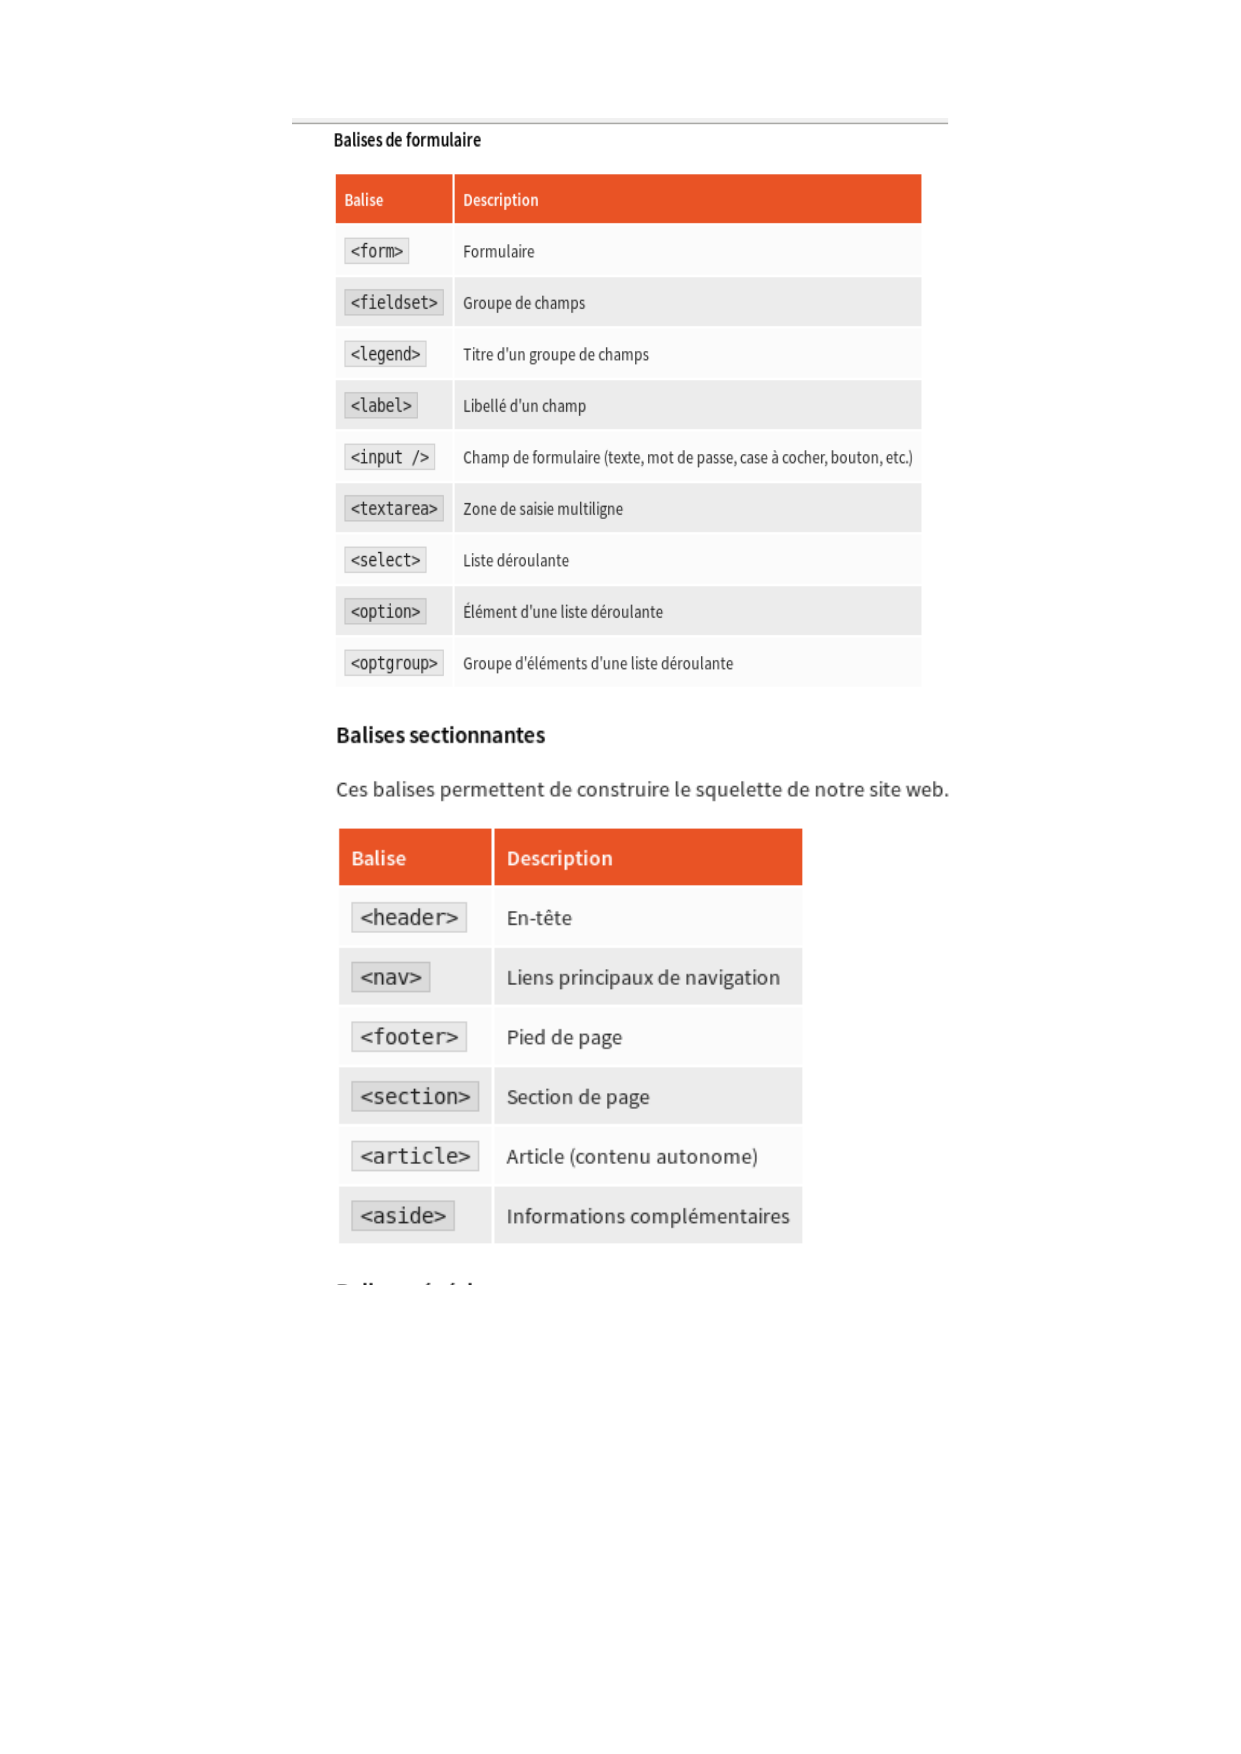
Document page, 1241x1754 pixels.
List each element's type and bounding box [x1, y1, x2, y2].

picture [292, 118, 741, 1285]
